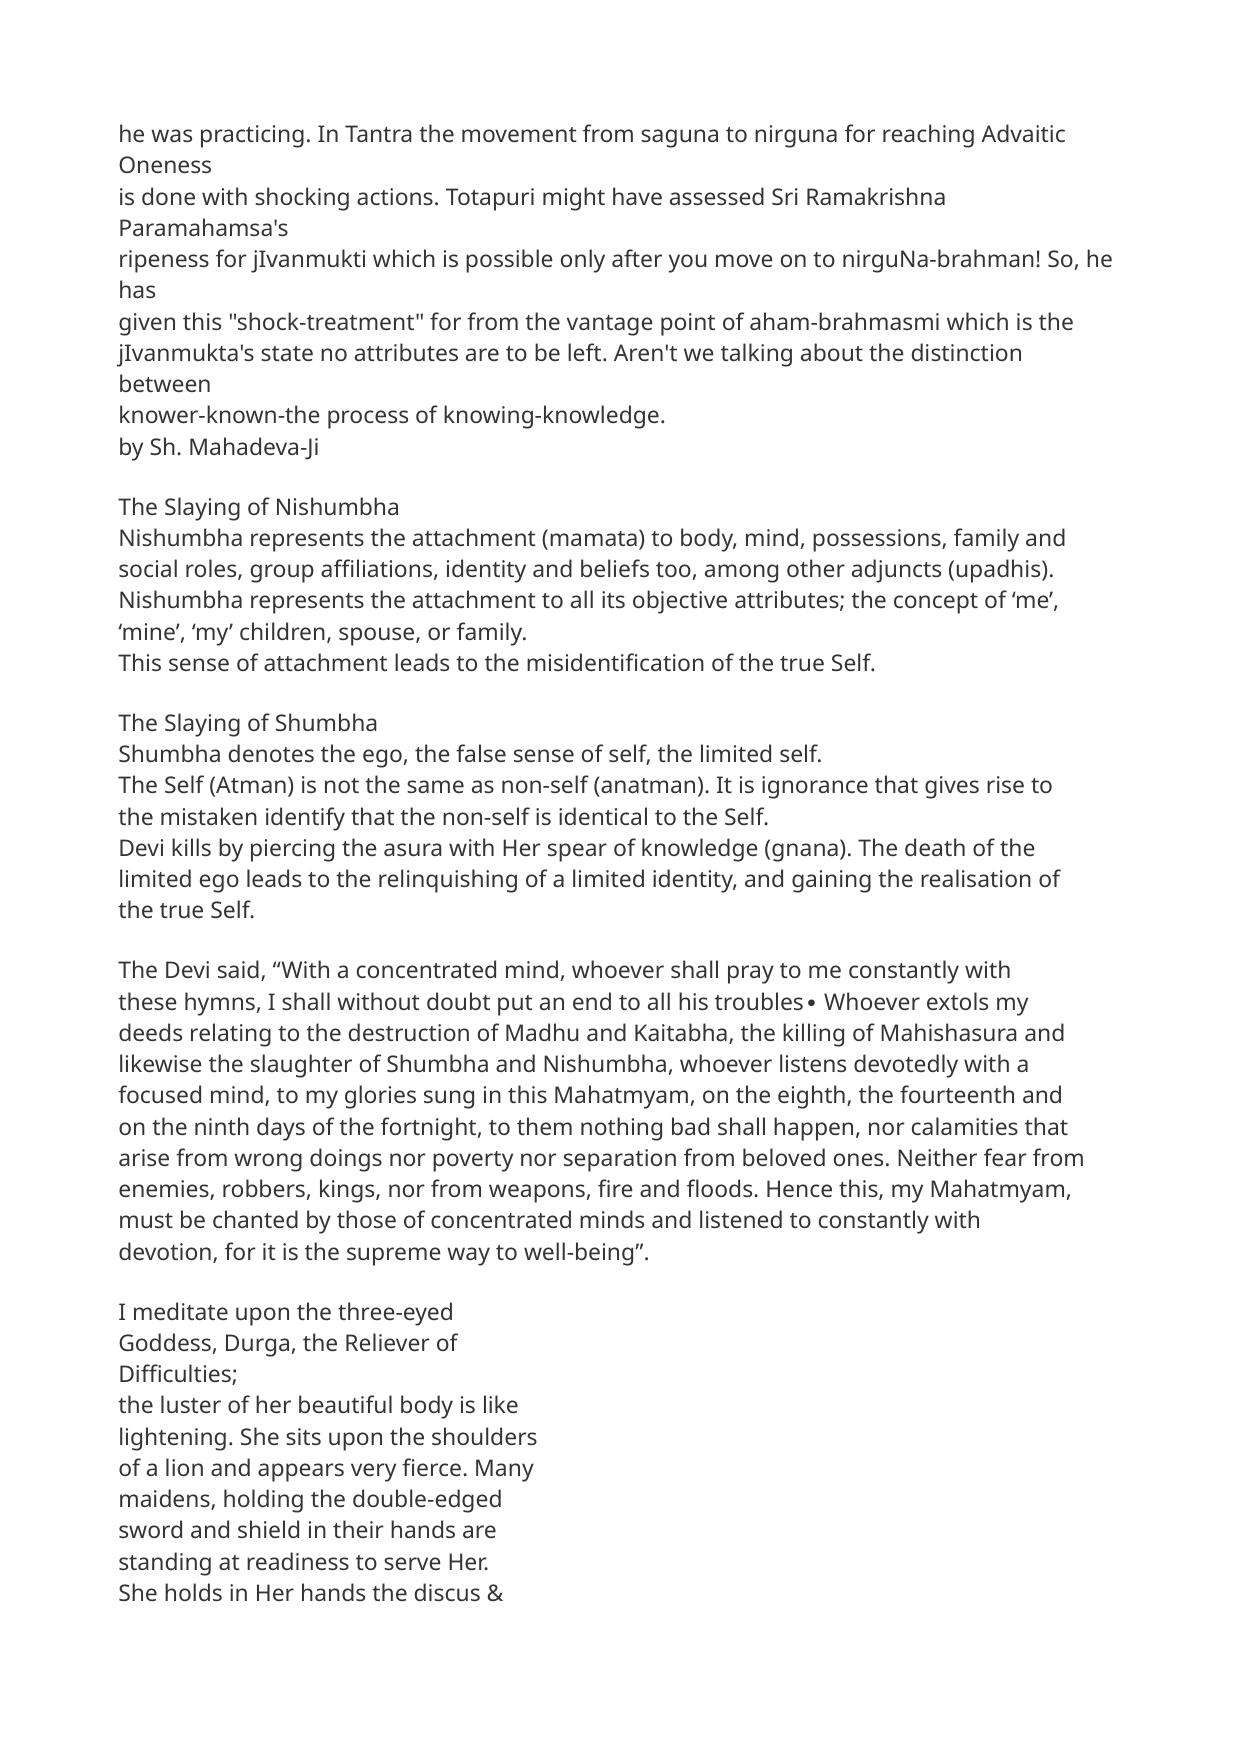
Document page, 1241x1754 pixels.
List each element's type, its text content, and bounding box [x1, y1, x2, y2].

text limited ego leads to the relinquishing of a limited identity, and gaining the realisation of [118, 863, 1122, 894]
text Shumbha denotes the ego, the false sense of self, the limited self. [118, 738, 1122, 769]
text social roles, group affiliations, identity and beliefs too, among other adjuncts (upadhis). [118, 553, 1122, 584]
text the true Self. [118, 894, 1122, 926]
text The Slaying of Nishumbha [118, 491, 1122, 522]
text he was practicing. In Tantra the movement from saguna to nirguna for reaching Advaitic Oneness [118, 118, 1122, 181]
text devotion, for it is the supreme way to well-being”. [118, 1236, 1122, 1267]
text Devi kills by piercing the asura with Her spear of knowledge (gnana). The death of the [118, 832, 1122, 863]
text Goddess, Durga, the Reliever of [118, 1327, 1122, 1358]
text sword and shield in their hands are [118, 1514, 1122, 1546]
text maidens, holding the double-edged [118, 1483, 1122, 1514]
text these hymns, I shall without doubt put an end to all his troubles∙ Whoever extols my [118, 986, 1122, 1017]
text The Slaying of Shumbha [118, 707, 1122, 738]
text focused mind, to my glories sung in this Mahatmyam, on the eighth, the fourteenth and [118, 1079, 1122, 1111]
text deeds relating to the destruction of Madhu and Kaitabha, the killing of Mahishasura and [118, 1017, 1122, 1048]
text lightening. She sits upon the shoulders [118, 1421, 1122, 1452]
text of a lion and appears very fierce. Many [118, 1452, 1122, 1483]
text jIvanmukta's state no attributes are to be left. Aren't we talking about the distinction between [118, 337, 1122, 399]
text enemies, robbers, kings, nor from weapons, fire and floods. Hence this, my Mahatmyam, [118, 1173, 1122, 1204]
text standing at readiness to serve Her. [118, 1546, 1122, 1577]
text must be chanted by those of concentrated minds and listened to constantly with [118, 1204, 1122, 1236]
text given this "shock-treatment" for from the vantage point of aham-brahmasmi which is the [118, 306, 1122, 337]
text I meditate upon the three-eyed [118, 1296, 1122, 1327]
text by Sh. Mahadeva-Ji [118, 431, 1122, 462]
text is done with shocking actions. Totapuri might have assessed Sri Ramakrishna Paramahamsa's [118, 181, 1122, 243]
text the mistaken identify that the non-self is identical to the Self. [118, 801, 1122, 832]
text This sense of attachment leads to the misidentification of the true Self. [118, 647, 1122, 678]
text knower-known-the process of knowing-knowledge. [118, 399, 1122, 431]
text Difficulties; [118, 1358, 1122, 1389]
text on the ninth days of the fortnight, to them nothing bad shall happen, nor calamities that [118, 1111, 1122, 1142]
text Nishumbha represents the attachment (mamata) to body, mind, possessions, family and [118, 522, 1122, 553]
text The Devi said, “With a concentrated mind, whoever shall pray to me constantly with [118, 954, 1122, 986]
text likewise the slaughter of Shumbha and Nishumbha, whoever listens devotedly with a [118, 1048, 1122, 1079]
text The Self (Atman) is not the same as non-self (anatman). It is ignorance that gives rise to [118, 769, 1122, 801]
text the luster of her beautiful body is like [118, 1389, 1122, 1421]
text ripeness for jIvanmukti which is possible only after you move on to nirguNa-brahman! So, he has [118, 243, 1122, 306]
text arise from wrong doings nor poverty nor separation from beloved ones. Neither fear from [118, 1142, 1122, 1173]
text She holds in Her hands the discus & [118, 1577, 1122, 1608]
text Nishumbha represents the attachment to all its objective attributes; the concept of ‘me’, [118, 584, 1122, 616]
text ‘mine’, ‘my’ children, spouse, or family. [118, 616, 1122, 647]
